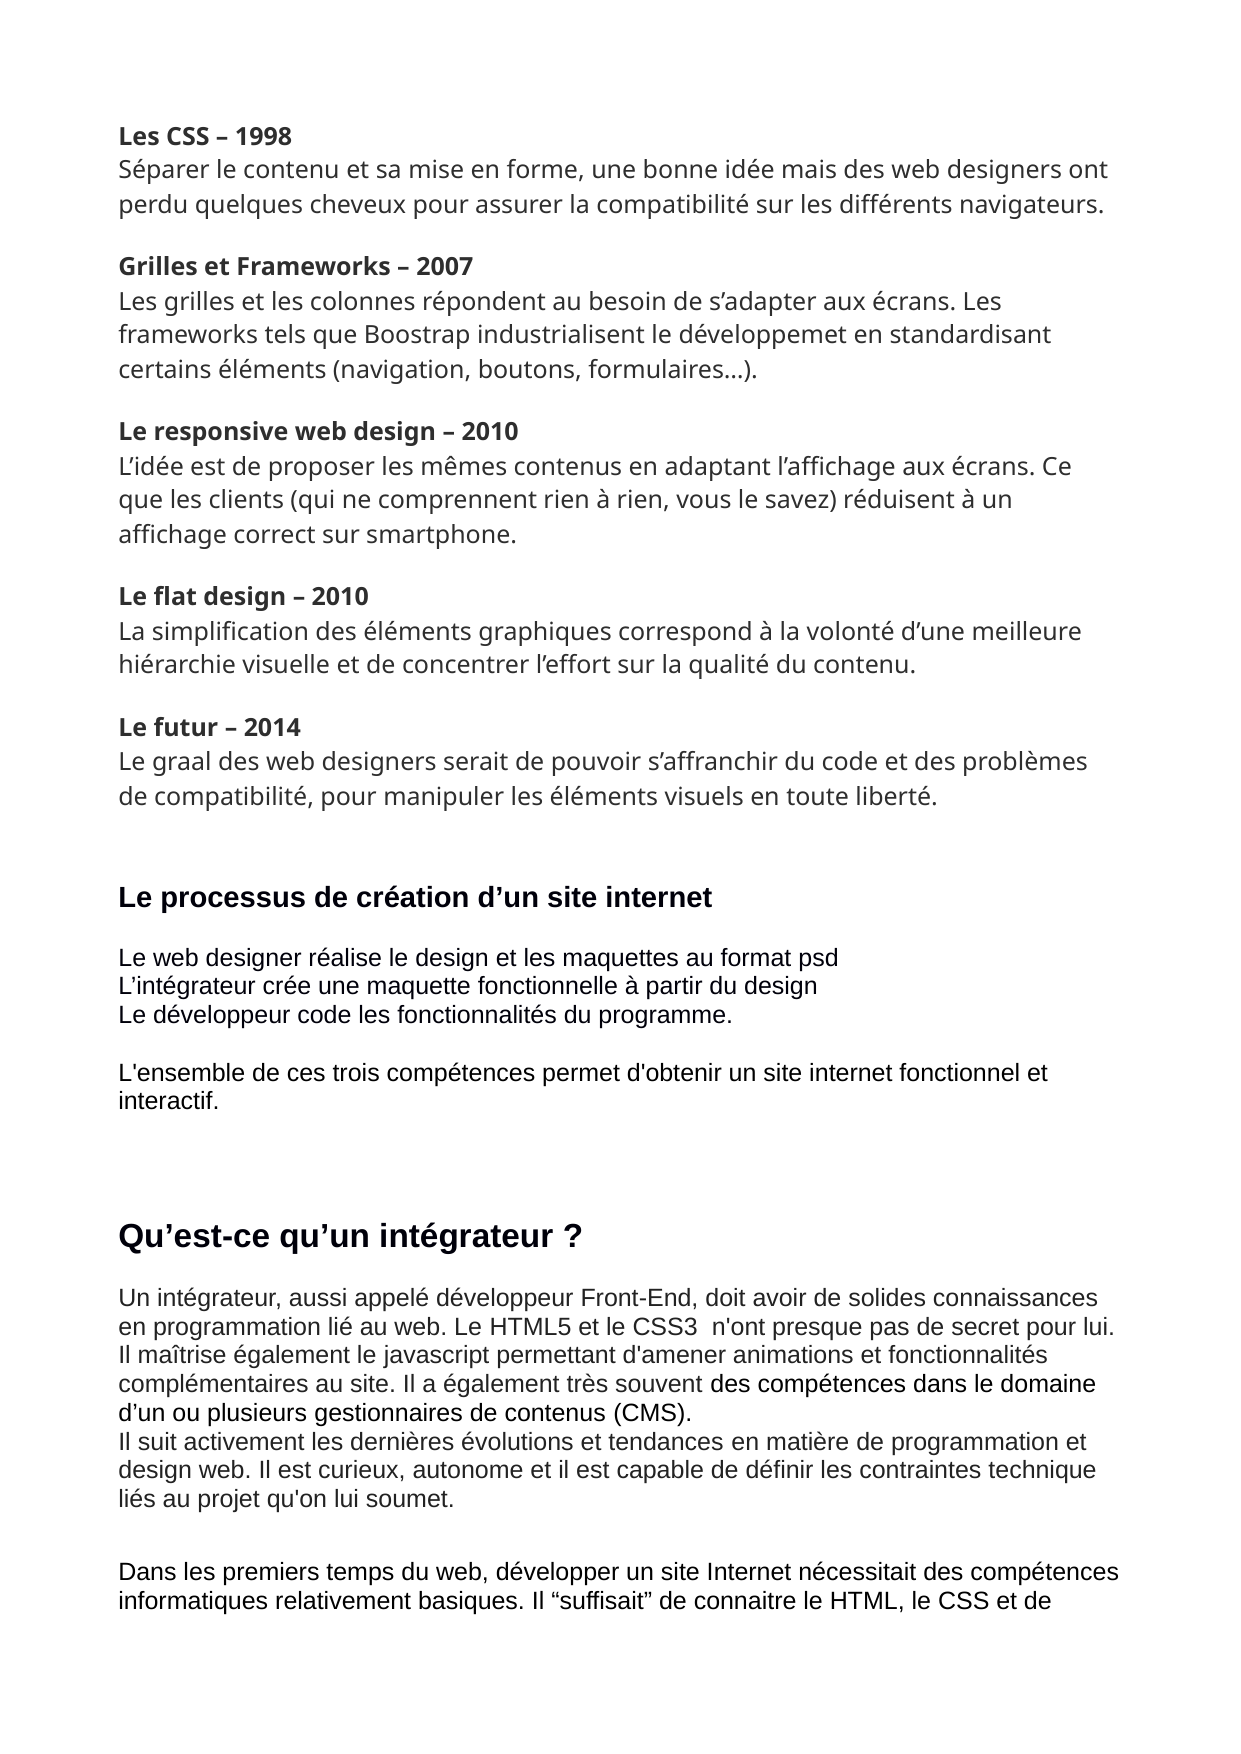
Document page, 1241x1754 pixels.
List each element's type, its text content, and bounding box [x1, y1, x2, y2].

text Le développeur code les fonctionnalités du programme. [118, 1000, 1122, 1029]
text Le processus de création d’un site internet [118, 880, 1122, 914]
text Qu’est-ce qu’un intégrateur ? [118, 1216, 1122, 1254]
text Dans les premiers temps du web, développer un site Internet nécessitait des compétences informatiques relativement basiques. Il “suffisait” de connaitre le HTML, le CSS et de [118, 1557, 1122, 1615]
text Le web designer réalise le design et les maquettes au format psd [118, 943, 1122, 971]
text Le flat design – 2010 La simplification des éléments graphiques correspond à la volonté d’une meilleure hiérarchie visuelle et de concentrer l’effort sur la qualité du contenu. [118, 579, 1122, 681]
text L'ensemble de ces trois compétences permet d'obtenir un site internet fonctionnel et interactif. [118, 1058, 1122, 1115]
text Grilles et Frameworks – 2007 [118, 249, 1122, 283]
text Les grilles et les colonnes répondent au besoin de s’adapter aux écrans. Les frameworks tels que Boostrap industrialisent le développemet en standardisant certains éléments (navigation, boutons, formulaires…). [118, 283, 1122, 385]
text Il suit activement les dernières évolutions et tendances en matière de programmation et design web. Il est curieux, autonome et il est capable de définir les contraintes technique liés au projet qu'on lui soumet. [118, 1427, 1122, 1513]
text Le futur – 2014 Le graal des web designers serait de pouvoir s’affranchir du code et des problèmes de compatibilité, pour manipuler les éléments visuels en toute liberté. [118, 710, 1122, 812]
text Un intégrateur, aussi appelé développeur Front-End, doit avoir de solides connaissances en programmation lié au web. Le HTML5 et le CSS3 n'ont presque pas de secret pour lui. Il maîtrise également le javascript permettant d'amener animations et fonctionnalités complémentaires au site. Il a également très souvent des compétences dans le domaine d’un ou plusieurs gestionnaires de contenus (CMS). [118, 1283, 1122, 1427]
text Le responsive web design – 2010 L’idée est de proposer les mêmes contenus en adaptant l’affichage aux écrans. Ce que les clients (qui ne comprennent rien à rien, vous le savez) réduisent à un affichage correct sur smartphone. [118, 414, 1122, 550]
text Les CSS – 1998 Séparer le contenu et sa mise en forme, une bonne idée mais des web designers ont perdu quelques cheveux pour assurer la compatibilité sur les différents navigateurs. [118, 118, 1122, 220]
text L’intégrateur crée une maquette fonctionnelle à partir du design [118, 971, 1122, 1000]
